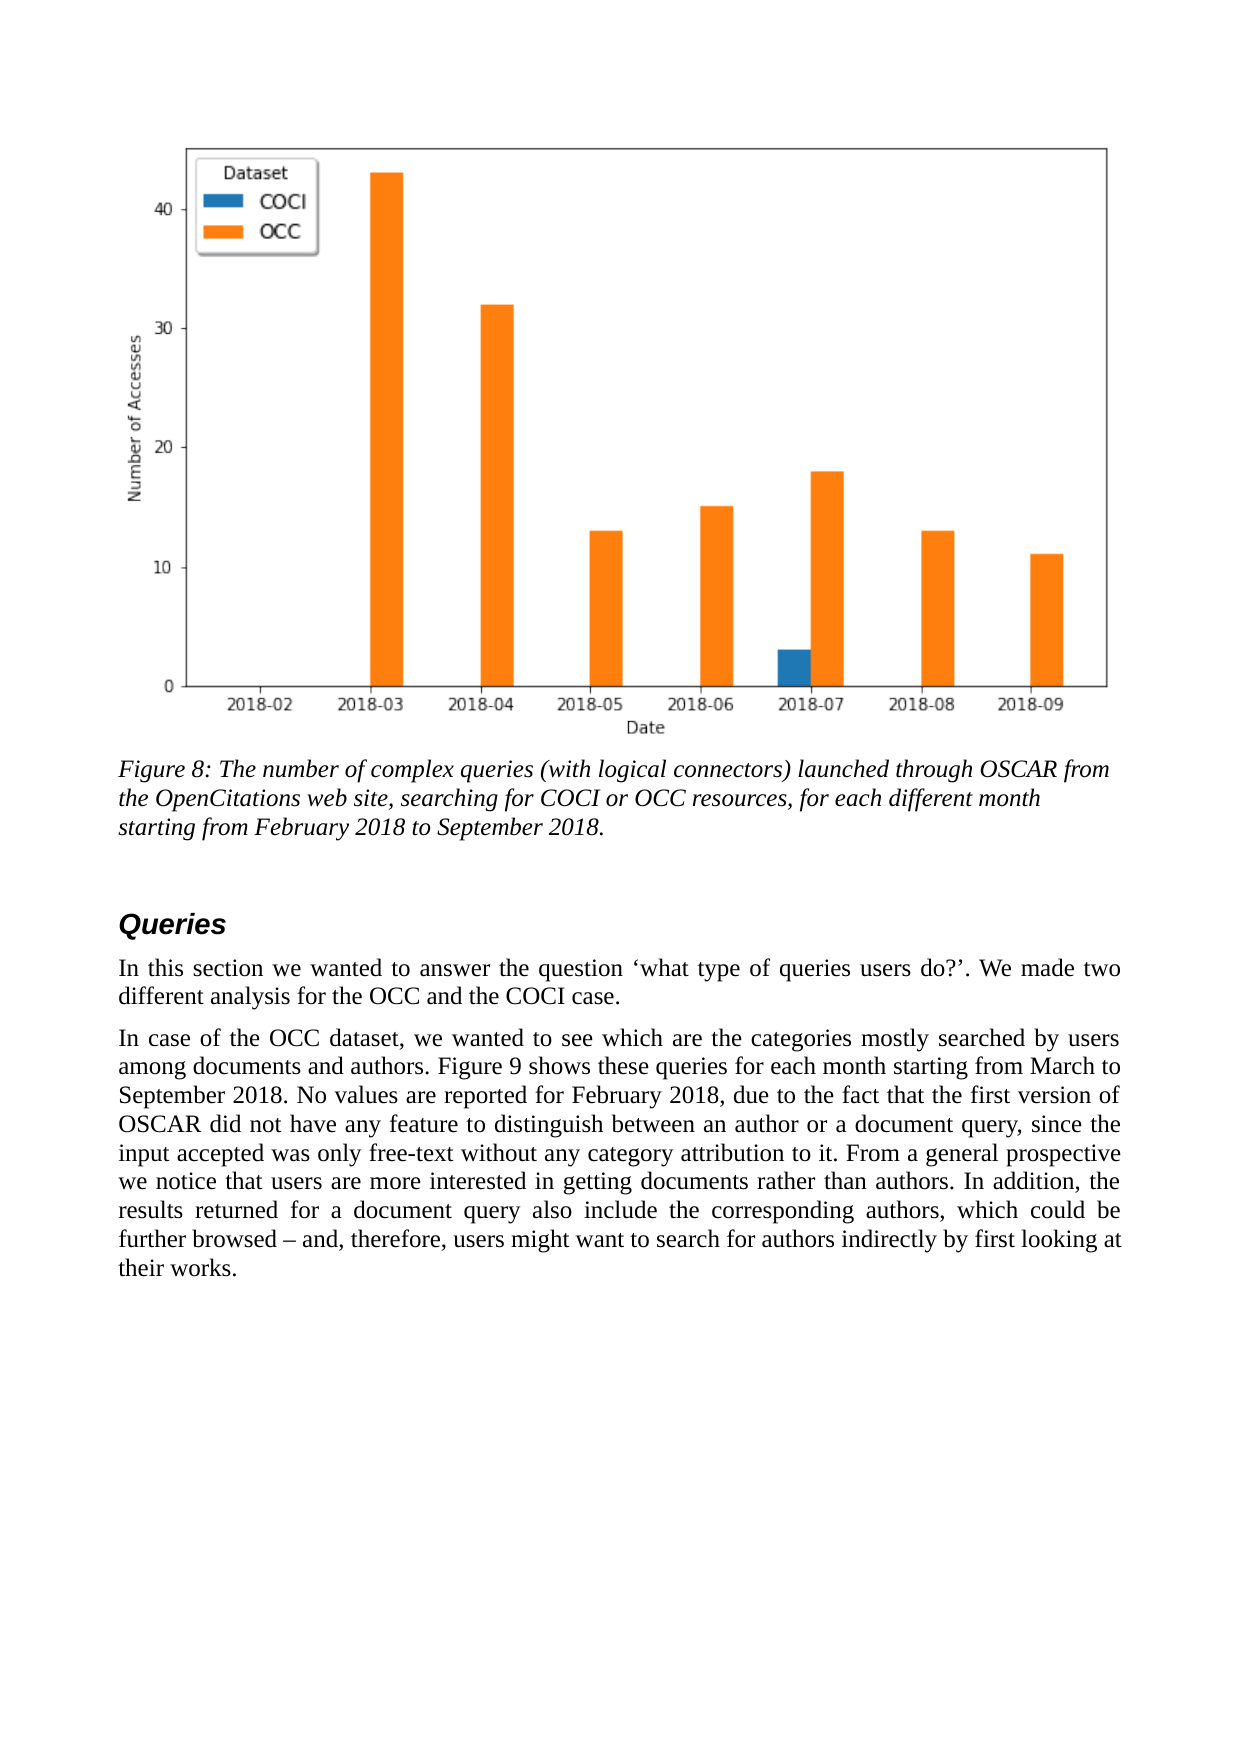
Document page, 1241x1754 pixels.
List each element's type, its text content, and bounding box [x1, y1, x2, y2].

subtitle Queries [118, 907, 1122, 940]
text In case of the OCC dataset, we wanted to see which are the categories mostly searched by users among documents and authors. Figure 9 shows these queries for each month starting from March to September 2018. No values are reported for February 2018, due to the fact that the first version of OSCAR did not have any feature to distinguish between an author or a document query, since the input accepted was only free-text without any category attribution to it. From a general prospective we notice that users are more interested in getting documents rather than authors. In addition, the results returned for a document query also include the corresponding authors, which could be further browsed – and, therefore, users might want to search for authors indirectly by first looking at their works. [118, 1023, 1122, 1281]
text In this section we wanted to answer the question ‘what type of queries users do?’. We made two different analysis for the OCC and the COCI case. [118, 953, 1122, 1010]
picture [118, 130, 1123, 749]
text Figure 8: The number of complex queries (with logical connectors) launched through OSCAR from the OpenCitations web site, searching for COCI or OCC resources, for each different month starting from February 2018 to September 2018. [118, 749, 1122, 840]
